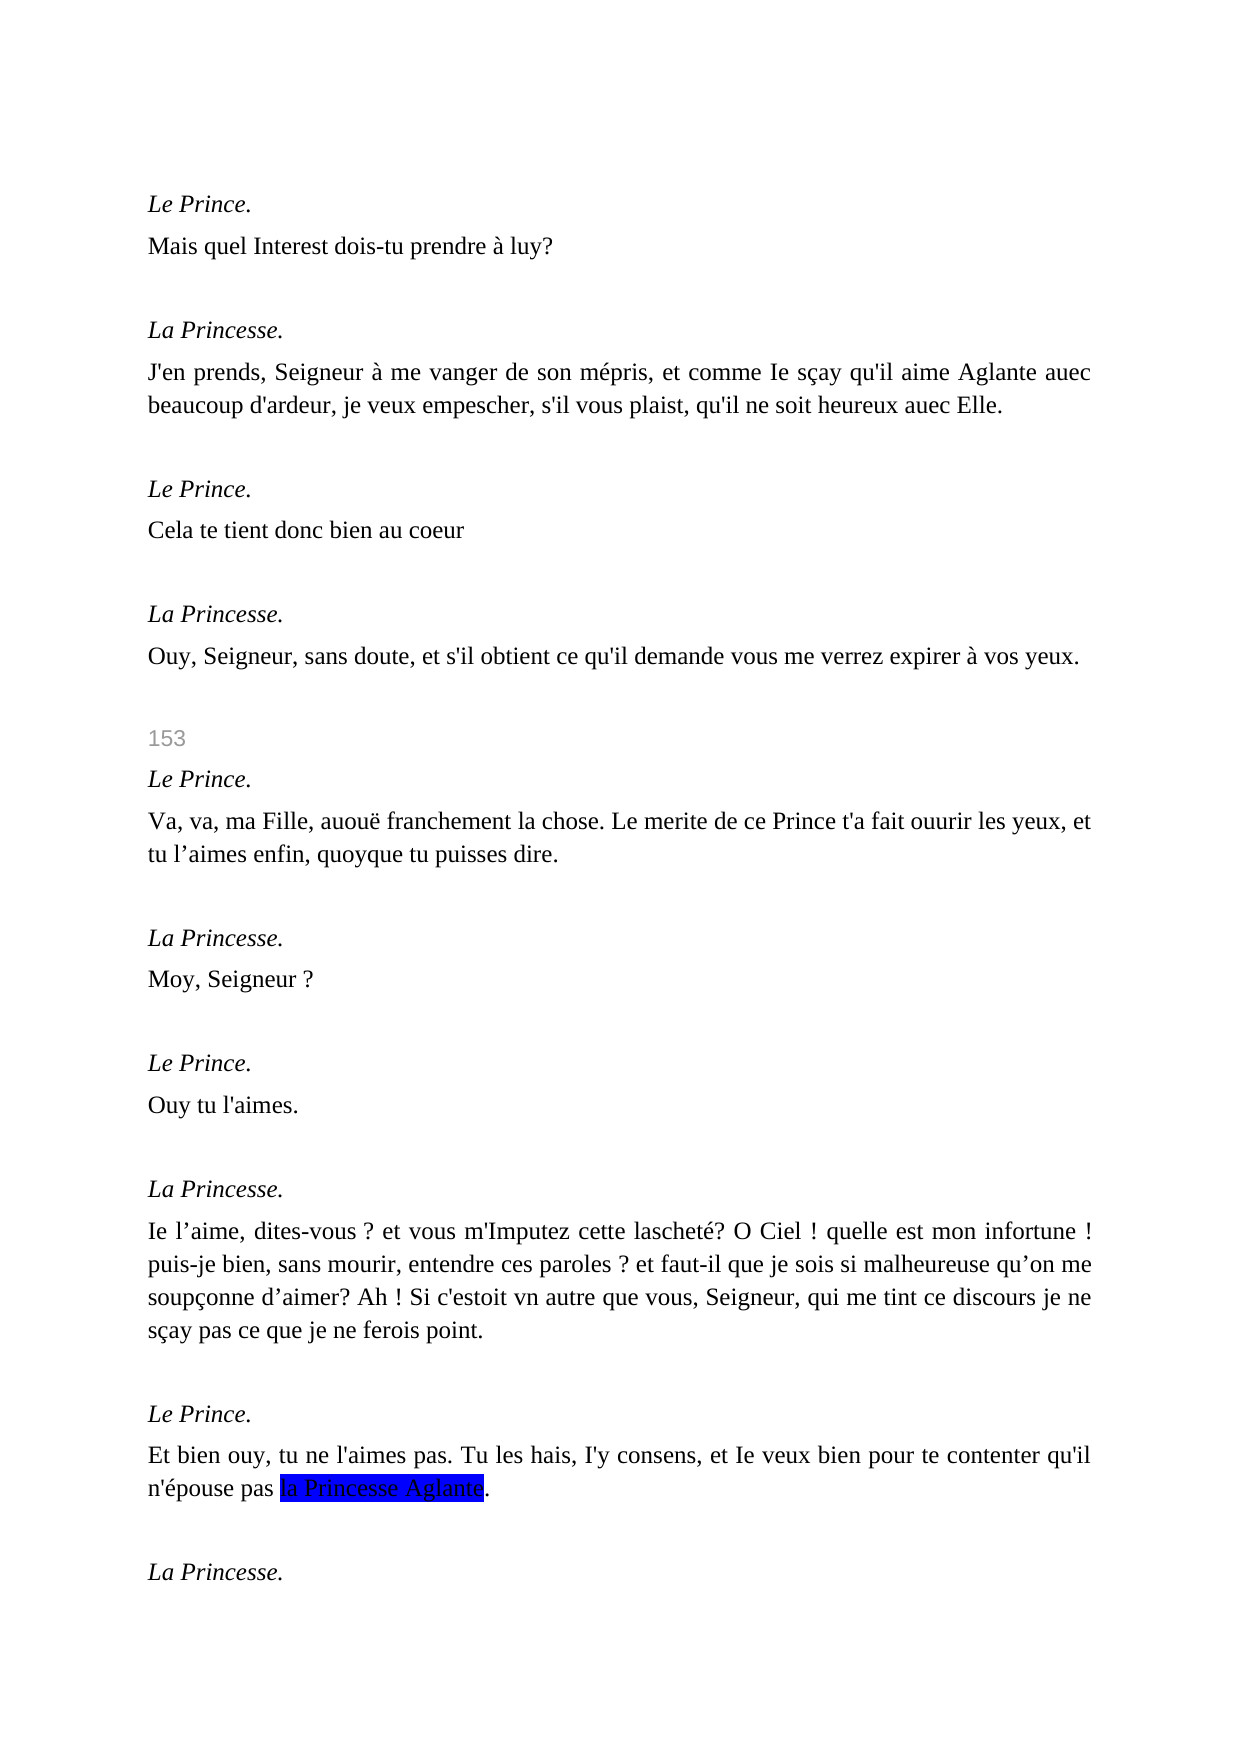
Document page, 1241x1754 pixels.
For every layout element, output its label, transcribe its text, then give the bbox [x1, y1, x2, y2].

text La Princesse. [148, 1557, 1093, 1586]
text Va, va, ma Fille, auouë franchement la chose. Le merite de ce Prince t'a fait ouurir les yeux, et tu l’aimes enfin, quoyque tu puisses dire. [148, 806, 1093, 868]
text 153 [186, 725, 1093, 751]
text Ie l’aime, dites-vous ? et vous m'Imputez cette lascheté? O Ciel ! quelle est mon infortune ! puis-je bien, sans mourir, entendre ces paroles ? et faut-il que je sois si malheureuse qu’on me soupçonne d’aimer? Ah ! Si c'estoit vn autre que vous, Seigneur, qui me tint ce discours je ne sçay pas ce que je ne ferois point. [148, 1216, 1093, 1344]
text La Princesse. [148, 1174, 1093, 1203]
text Le Prince. [148, 764, 1093, 793]
text La Princesse. [148, 923, 1093, 951]
text La Princesse. [148, 599, 1093, 628]
text Moy, Seigneur ? [148, 964, 1093, 993]
text Le Prince. [148, 1048, 1093, 1077]
text Le Prince. [148, 1399, 1093, 1427]
text Ouy tu l'aimes. [148, 1090, 1093, 1119]
text Le Prince. [148, 474, 1093, 502]
text La Princesse. [148, 315, 1093, 344]
text Ouy, Seigneur, sans doute, et s'il obtient ce qu'il demande vous me verrez expirer à vos yeux. [148, 641, 1093, 670]
text Et bien ouy, tu ne l'aimes pas. Tu les hais, I'y consens, et Ie veux bien pour te contenter qu'il n'épouse pas la Princesse Aglante. [148, 1441, 1093, 1502]
text Le Prince. [148, 189, 1093, 218]
text Cela te tient donc bien au coeur [148, 516, 1093, 544]
text J'en prends, Seigneur à me vanger de son mépris, et comme Ie sçay qu'il aime Aglante auec beaucoup d'ardeur, je veux empescher, s'il vous plaist, qu'il ne soit heureux auec Elle. [148, 357, 1093, 419]
text Mais quel Interest dois-tu prendre à luy? [148, 231, 1093, 260]
